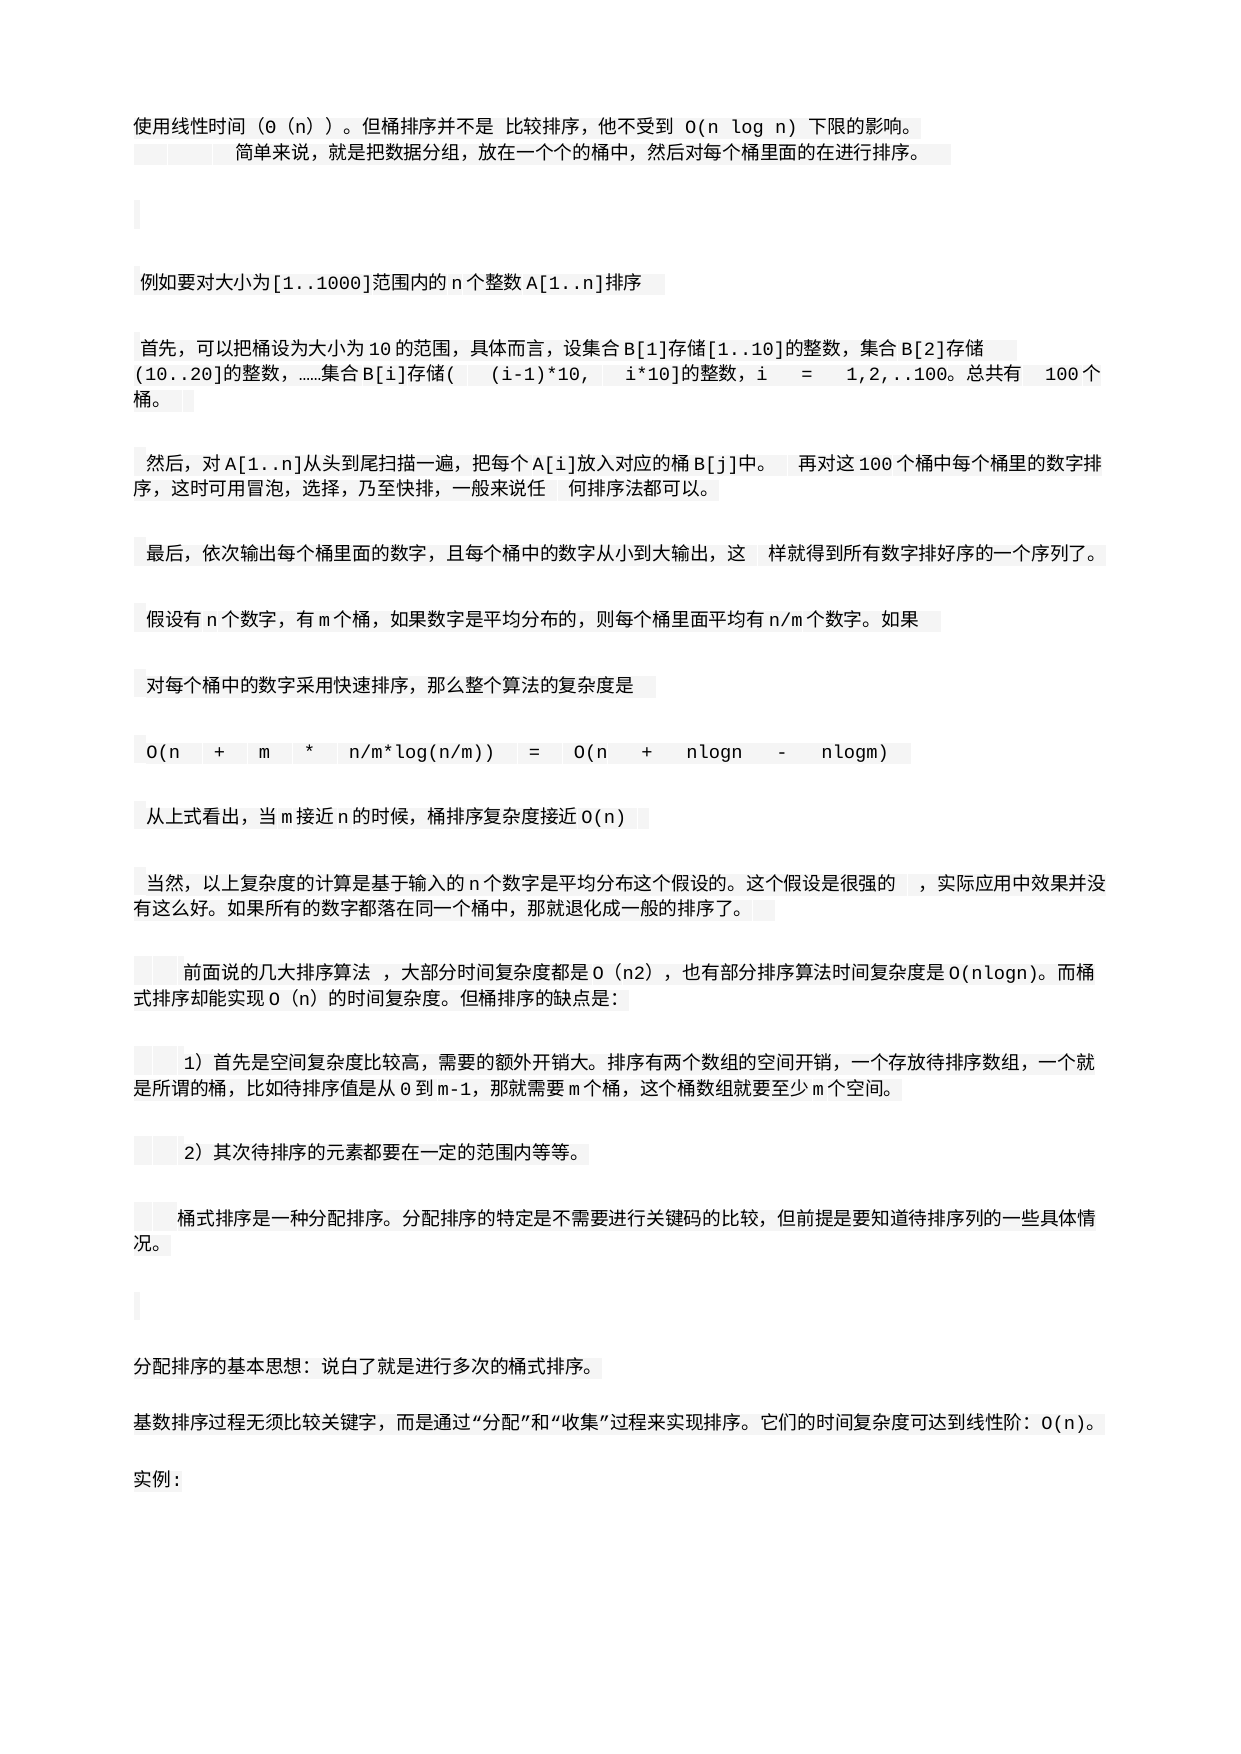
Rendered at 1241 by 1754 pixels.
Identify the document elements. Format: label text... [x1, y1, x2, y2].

text 基数排序过程无须比较关键字，而是通过“分配”和“收集”过程来实现排序。它们的时间复杂度可达到线性阶：O(n)。 [134, 1414, 1106, 1435]
text 1）首先是空间复杂度比较高，需要的额外开销大。排序有两个数组的空间开销，一个存放待排序数组，一个就是所谓的桶，比如待排序值是从0到m-1，那就需要m个桶，这个桶数组就要至少m个空间。 [134, 1046, 1106, 1101]
text 实例: [134, 1471, 1106, 1492]
text 当然，以上复杂度的计算是基于输入的n个数字是平均分布这个假设的。这个假设是很强的 ，实际应用中效果并没有这么好。如果所有的数字都落在同一个桶中，那就退化成一般的排序了。 [134, 867, 1106, 921]
text 前面说的几大排序算法 ，大部分时间复杂度都是O（n2），也有部分排序算法时间复杂度是O(nlogn)。而桶式排序却能实现O（n）的时间复杂度。但桶排序的缺点是： [134, 956, 1106, 1011]
text 最后，依次输出每个桶里面的数字，且每个桶中的数字从小到大输出，这 样就得到所有数字排好序的一个序列了。 [134, 537, 1106, 566]
text 使用线性时间（Θ（n））。但桶排序并不是 比较排序，他不受到 O(n log n) 下限的影响。 简单来说，就是把数据分组，放在一个个的桶中，然后对每个桶里面的在进行排序。 [134, 118, 1106, 165]
text O(n + m * n/m*log(n/m)) = O(n + nlogn - nlogm) [134, 735, 1106, 764]
text 2）其次待排序的元素都要在一定的范围内等等。 [134, 1136, 1106, 1165]
text 分配排序的基本思想：说白了就是进行多次的桶式排序。 [134, 1357, 1106, 1379]
text 然后，对A[1..n]从头到尾扫描一遍，把每个A[i]放入对应的桶B[j]中。 再对这100个桶中每个桶里的数字排序，这时可用冒泡，选择，乃至快排，一般来说任 何排序法都可以。 [134, 447, 1106, 501]
text 假设有n个数字，有m个桶，如果数字是平均分布的，则每个桶里面平均有n/m个数字。如果 [134, 603, 1106, 632]
text 从上式看出，当m接近n的时候，桶排序复杂度接近O(n) [134, 801, 1106, 829]
text 例如要对大小为[1..1000]范围内的n个整数A[1..n]排序 [134, 266, 1106, 295]
text 首先，可以把桶设为大小为10的范围，具体而言，设集合B[1]存储[1..10]的整数，集合B[2]存储 (10..20]的整数，……集合B[i]存储( (i-1)*10, i*10]的整数，i = 1,2,..100。总共有 100个桶。 [134, 332, 1106, 412]
text 桶式排序是一种分配排序。分配排序的特定是不需要进行关键码的比较，但前提是要知道待排序列的一些具体情况。 [134, 1202, 1106, 1256]
text 对每个桶中的数字采用快速排序，那么整个算法的复杂度是 [134, 669, 1106, 698]
